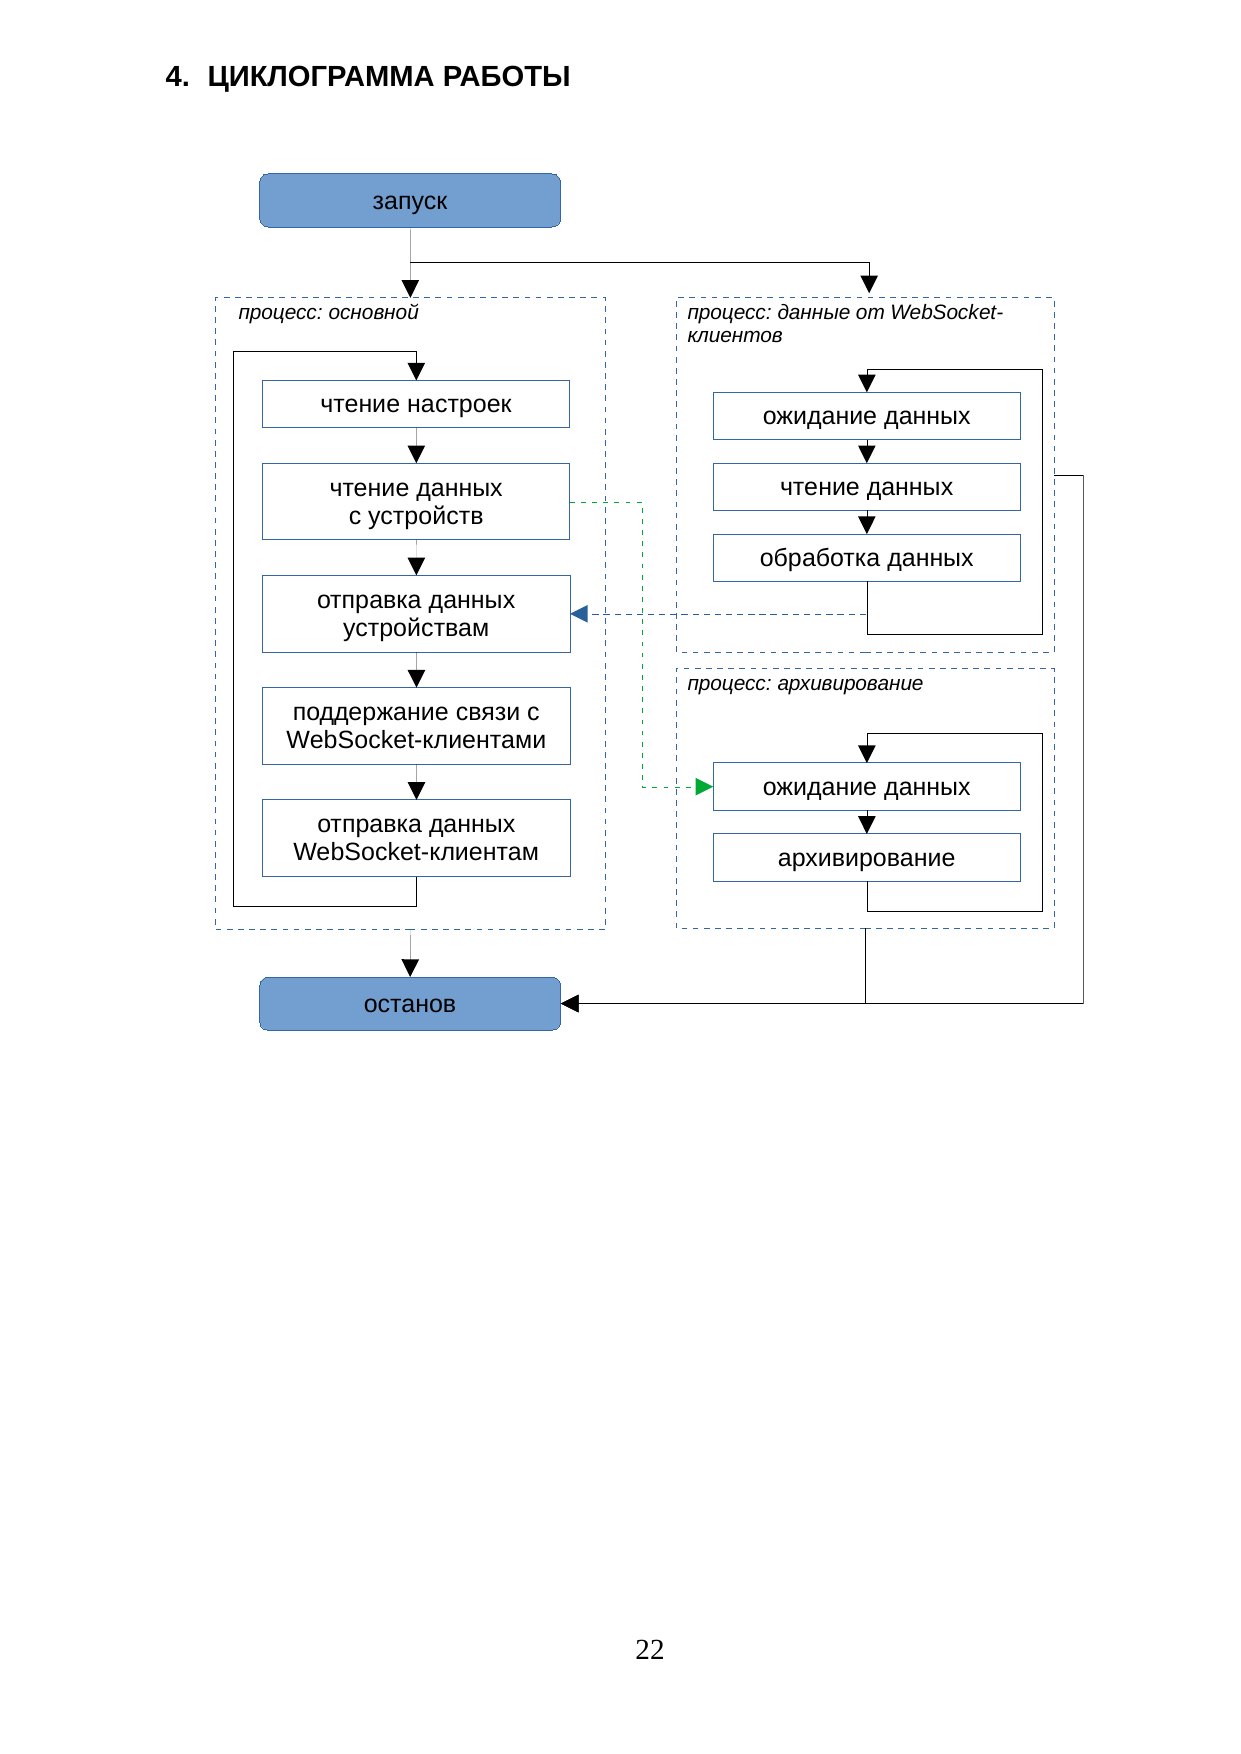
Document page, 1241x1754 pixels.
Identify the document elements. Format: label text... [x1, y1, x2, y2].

subtitle ЦИКЛОГРАММА РАБОТЫ [118, 59, 1181, 93]
